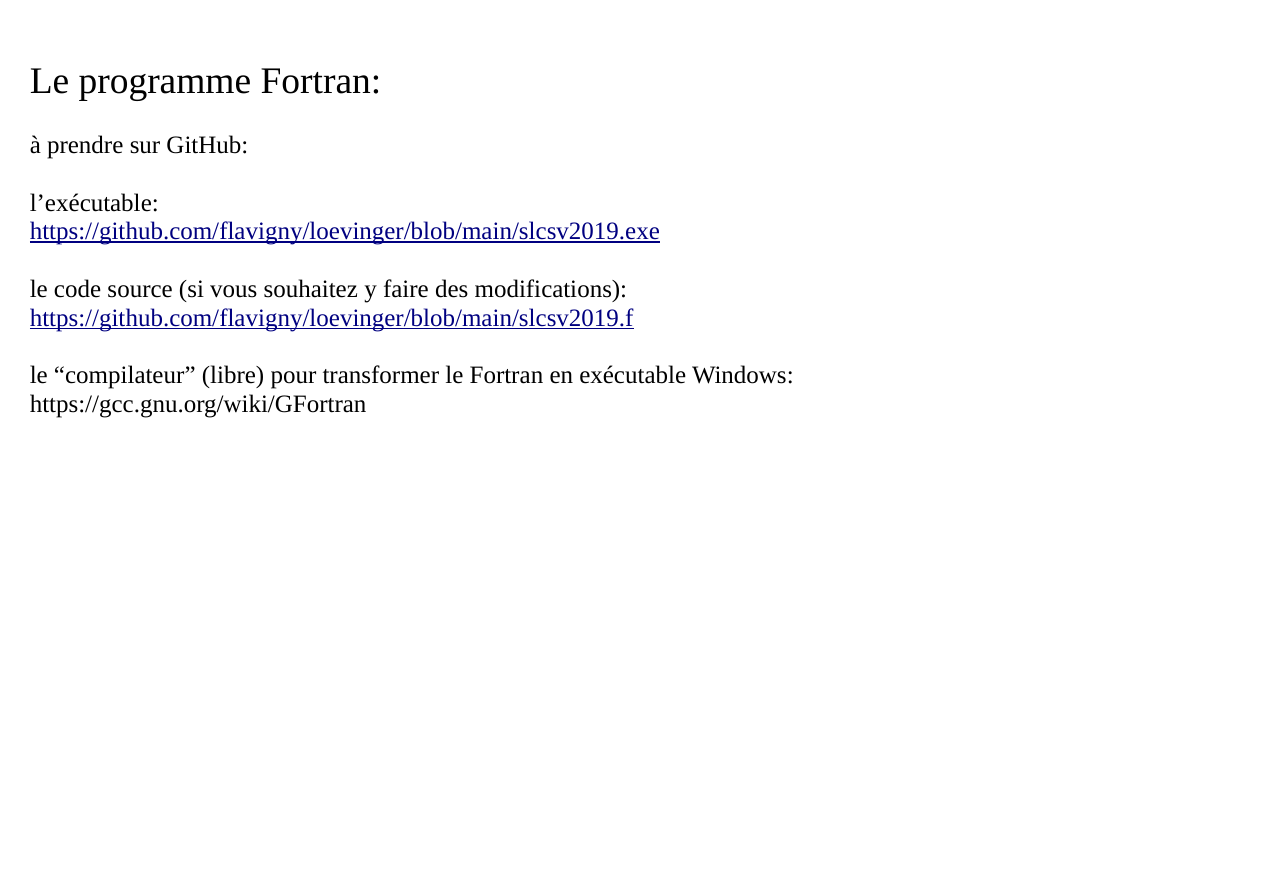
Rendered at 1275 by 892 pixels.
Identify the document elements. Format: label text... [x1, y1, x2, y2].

text l’exécutable: [29, 188, 1246, 216]
text le “compilateur” (libre) pour transformer le Fortran en exécutable Windows: [29, 360, 1246, 389]
text à prendre sur GitHub: [29, 130, 1246, 159]
text https://gcc.gnu.org/wiki/GFortran [29, 389, 1246, 418]
text le code source (si vous souhaitez y faire des modifications): [29, 274, 1246, 303]
text https://github.com/flavigny/loevinger/blob/main/slcsv2019.exe [29, 216, 1246, 245]
text https://github.com/flavigny/loevinger/blob/main/slcsv2019.f [29, 303, 1246, 331]
text Le programme Fortran: [29, 58, 1246, 101]
